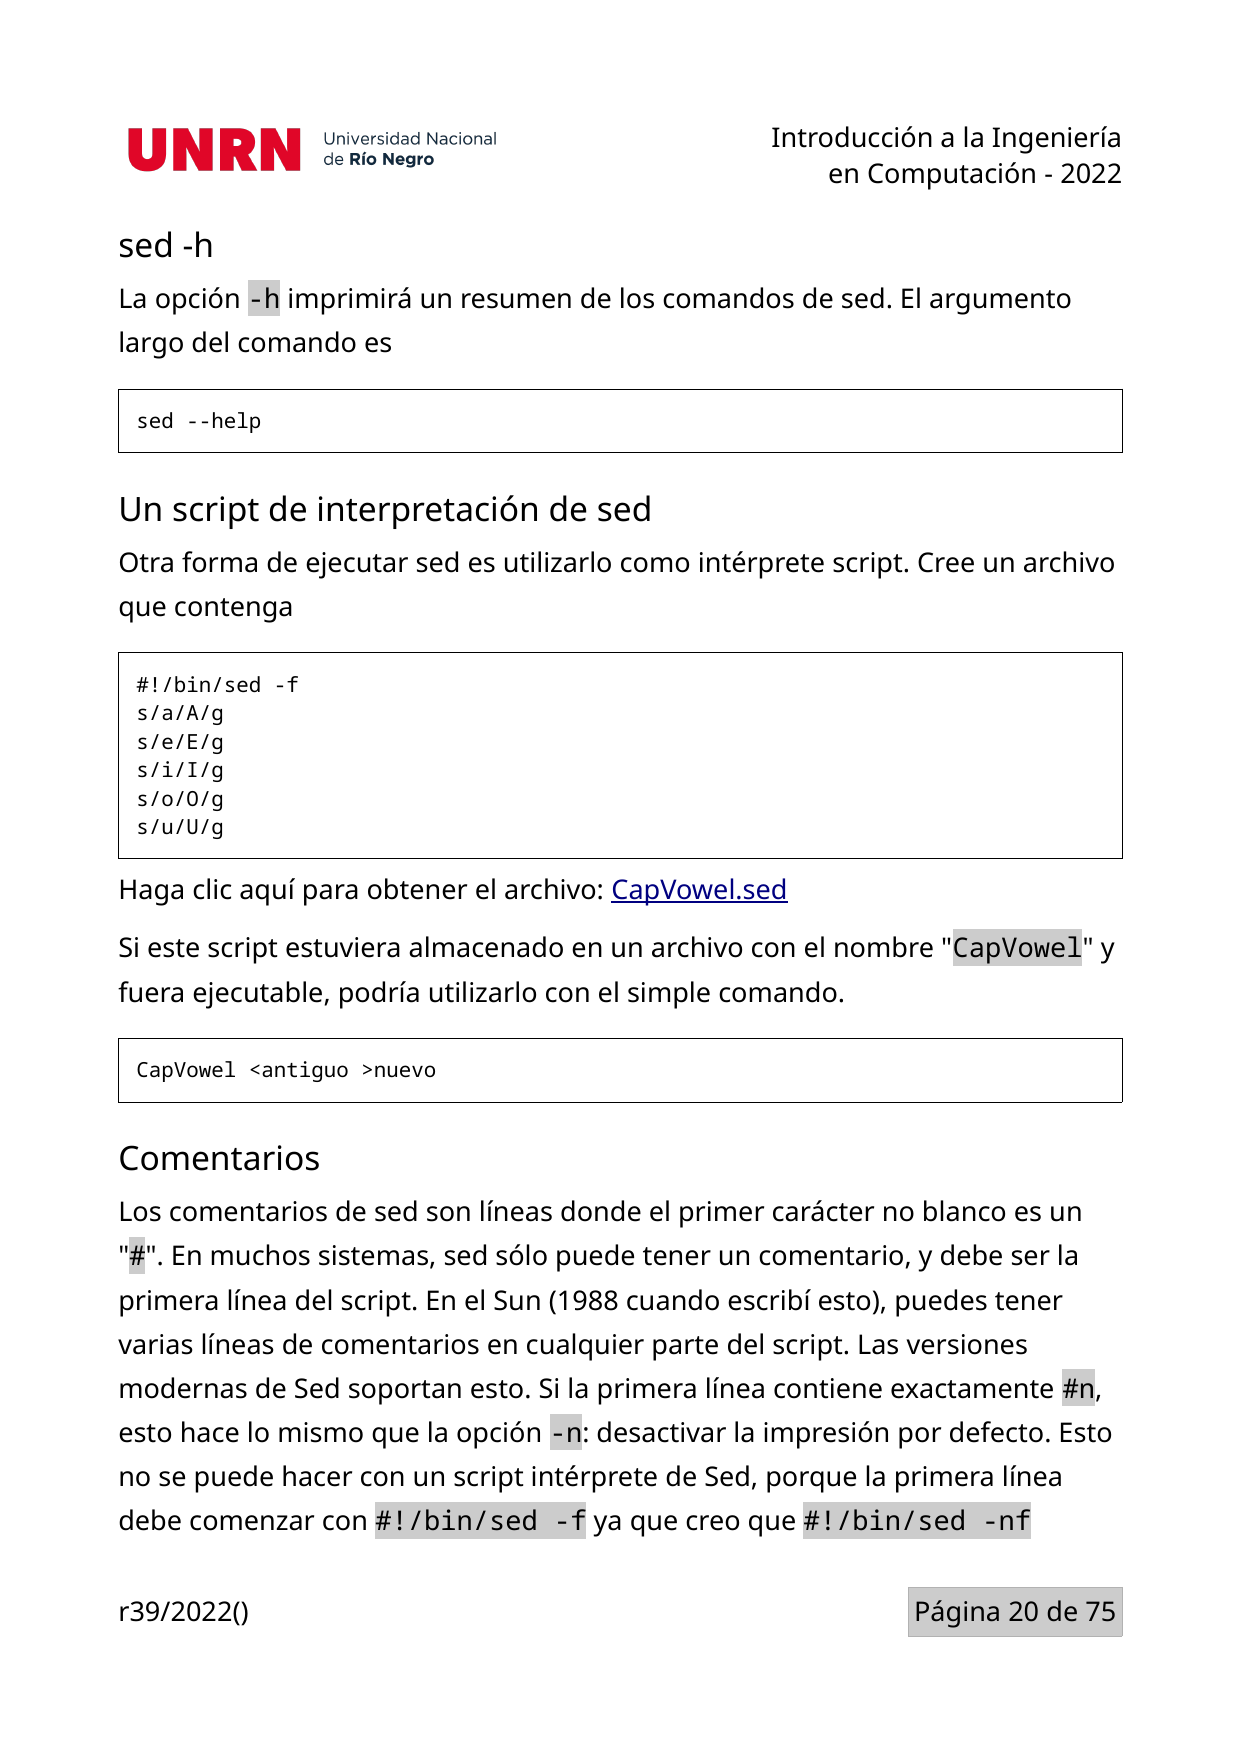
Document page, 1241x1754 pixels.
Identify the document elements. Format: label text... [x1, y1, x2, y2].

text Otra forma de ejecutar sed es utilizarlo como intérprete script. Cree un archivo que contenga [118, 543, 1122, 624]
text CapVowel <antiguo >nuevo [119, 1039, 1122, 1102]
text s/a/A/g [119, 681, 1122, 709]
text Si este script estuviera almacenado en un archivo con el nombre "CapVowel" y fuera ejecutable, podría utilizarlo con el simple comando. [118, 929, 1122, 1010]
text sed --help [119, 390, 1122, 452]
subtitle Un script de interpretación de sed [118, 485, 1122, 531]
picture [118, 118, 505, 180]
subtitle Comentarios [118, 1134, 1122, 1180]
text La opción -h imprimirá un resumen de los comandos de sed. El argumento largo del comando es [118, 279, 1122, 361]
subtitle sed -h [118, 221, 1122, 267]
text s/u/U/g [119, 794, 1122, 858]
text #!/bin/sed -f [119, 653, 1122, 681]
text s/o/O/g [119, 766, 1122, 794]
text Los comentarios de sed son líneas donde el primer carácter no blanco es un "#". En muchos sistemas, sed sólo puede tener un comentario, y debe ser la primera línea del script. En el Sun (1988 cuando escribí esto), puedes tener varias líneas de comentarios en cualquier parte del script. Las versiones modernas de Sed soportan esto. Si la primera línea contiene exactamente #n, esto hace lo mismo que la opción -n: desactivar la impresión por defecto. Esto no se puede hacer con un script intérprete de Sed, porque la primera línea debe comenzar con #!/bin/sed -f ya que creo que #!/bin/sed -nf [118, 1193, 1122, 1539]
text Haga clic aquí para obtener el archivo: CapVowel.sed [118, 870, 1122, 907]
text s/i/I/g [119, 737, 1122, 766]
text s/e/E/g [119, 709, 1122, 737]
